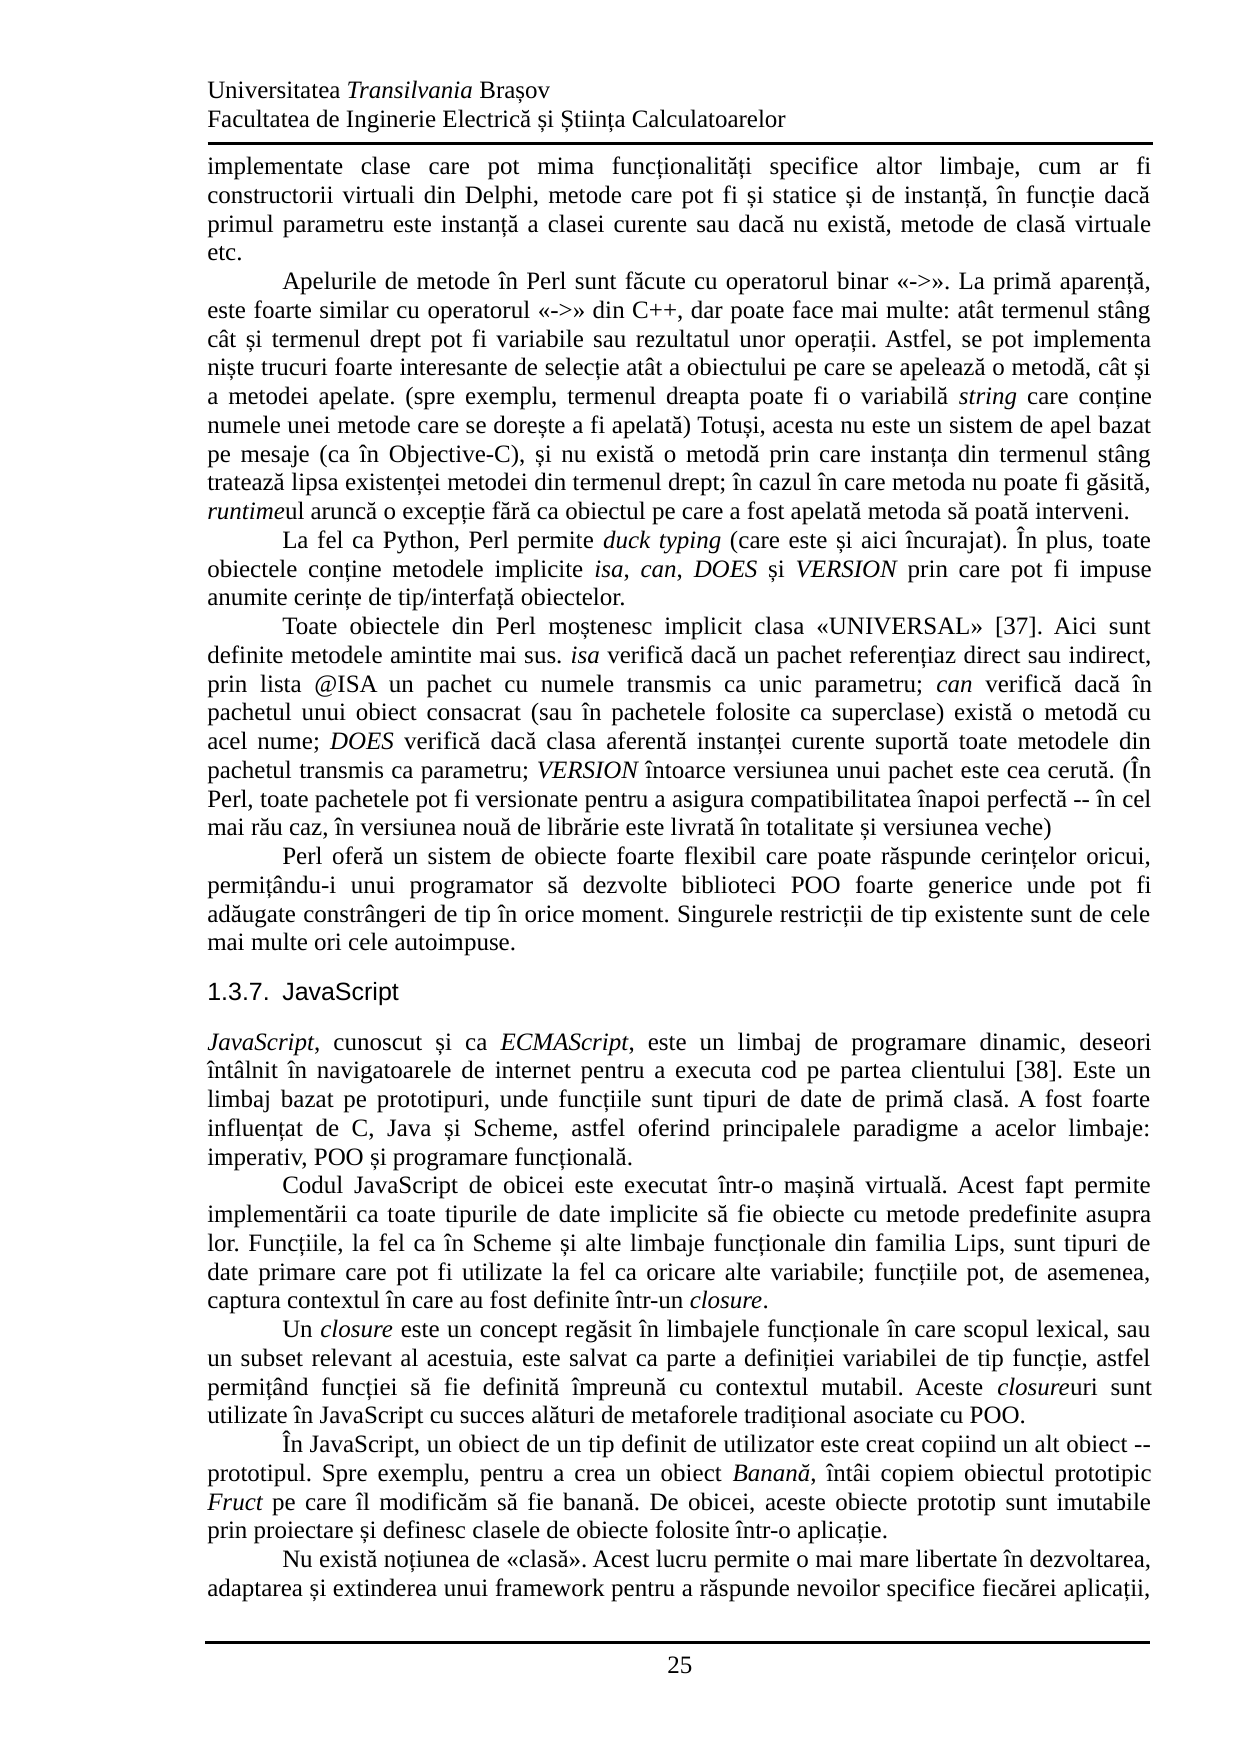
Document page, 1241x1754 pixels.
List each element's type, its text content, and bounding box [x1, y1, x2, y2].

text Perl oferă un sistem de obiecte foarte flexibil care poate răspunde cerințelor oricui, permițându-i unui programator să dezvolte biblioteci POO foarte generice unde pot fi adăugate constrângeri de tip în orice moment. Singurele restricții de tip existente sunt de cele mai multe ori cele autoimpuse. [207, 841, 1152, 956]
text Nu există noțiunea de «clasă». Acest lucru permite o mai mare libertate în dezvoltarea, adaptarea și extinderea unui framework pentru a răspunde nevoilor specifice fiecărei aplicații, [207, 1544, 1152, 1602]
text Codul JavaScript de obicei este executat într-o mașină virtuală. Acest fapt permite implementării ca toate tipurile de date implicite să fie obiecte cu metode predefinite asupra lor. Funcțiile, la fel ca în Scheme și alte limbaje funcționale din familia Lips, sunt tipuri de date primare care pot fi utilizate la fel ca oricare alte variabile; funcțiile pot, de asemenea, captura contextul în care au fost definite într-un closure. [207, 1170, 1152, 1314]
text JavaScript, cunoscut și ca ECMAScript, este un limbaj de programare dinamic, deseori întâlnit în navigatoarele de internet pentru a executa cod pe partea clientului [38]. Este un limbaj bazat pe prototipuri, unde funcțiile sunt tipuri de date de primă clasă. A fost foarte influențat de C, Java și Scheme, astfel oferind principalele paradigme a acelor limbaje: imperativ, POO și programare funcțională. [207, 1027, 1152, 1170]
text implementate clase care pot mima funcționalități specifice altor limbaje, cum ar fi constructorii virtuali din Delphi, metode care pot fi și statice și de instanță, în funcție dacă primul parametru este instanță a clasei curente sau dacă nu există, metode de clasă virtuale etc. [207, 151, 1152, 266]
text Apelurile de metode în Perl sunt făcute cu operatorul binar «->». La primă aparență, este foarte similar cu operatorul «->» din C++, dar poate face mai multe: atât termenul stâng cât și termenul drept pot fi variabile sau rezultatul unor operații. Astfel, se pot implementa niște trucuri foarte interesante de selecție atât a obiectului pe care se apelează o metodă, cât și a metodei apelate. (spre exemplu, termenul dreapta poate fi o variabilă string care conține numele unei metode care se dorește a fi apelată) Totuși, acesta nu este un sistem de apel bazat pe mesaje (ca în Objective-C), și nu există o metodă prin care instanța din termenul stâng tratează lipsa existenței metodei din termenul drept; în cazul în care metoda nu poate fi găsită, runtimeul aruncă o excepție fără ca obiectul pe care a fost apelată metoda să poată interveni. [207, 266, 1152, 525]
subtitle JavaScript [207, 977, 1152, 1006]
text În JavaScript, un obiect de un tip definit de utilizator este creat copiind un alt obiect -- prototipul. Spre exemplu, pentru a crea un obiect Banană, întâi copiem obiectul prototipic Fruct pe care îl modificăm să fie banană. De obicei, aceste obiecte prototip sunt imutabile prin proiectare și definesc clasele de obiecte folosite într-o aplicație. [207, 1429, 1152, 1544]
text Un closure este un concept regăsit în limbajele funcționale în care scopul lexical, sau un subset relevant al acestuia, este salvat ca parte a definiției variabilei de tip funcție, astfel permițând funcției să fie definită împreună cu contextul mutabil. Aceste closureuri sunt utilizate în JavaScript cu succes alături de metaforele tradițional asociate cu POO. [207, 1314, 1152, 1429]
text Toate obiectele din Perl moștenesc implicit clasa «UNIVERSAL» [37]. Aici sunt definite metodele amintite mai sus. isa verifică dacă un pachet referențiaz direct sau indirect, prin lista @ISA un pachet cu numele transmis ca unic parametru; can verifică dacă în pachetul unui obiect consacrat (sau în pachetele folosite ca superclase) există o metodă cu acel nume; DOES verifică dacă clasa aferentă instanței curente suportă toate metodele din pachetul transmis ca parametru; VERSION întoarce versiunea unui pachet este cea cerută. (În Perl, toate pachetele pot fi versionate pentru a asigura compatibilitatea înapoi perfectă -- în cel mai rău caz, în versiunea nouă de librărie este livrată în totalitate și versiunea veche) [207, 611, 1152, 841]
text La fel ca Python, Perl permite duck typing (care este și aici încurajat). În plus, toate obiectele conține metodele implicite isa, can, DOES și VERSION prin care pot fi impuse anumite cerințe de tip/interfață obiectelor. [207, 525, 1152, 611]
